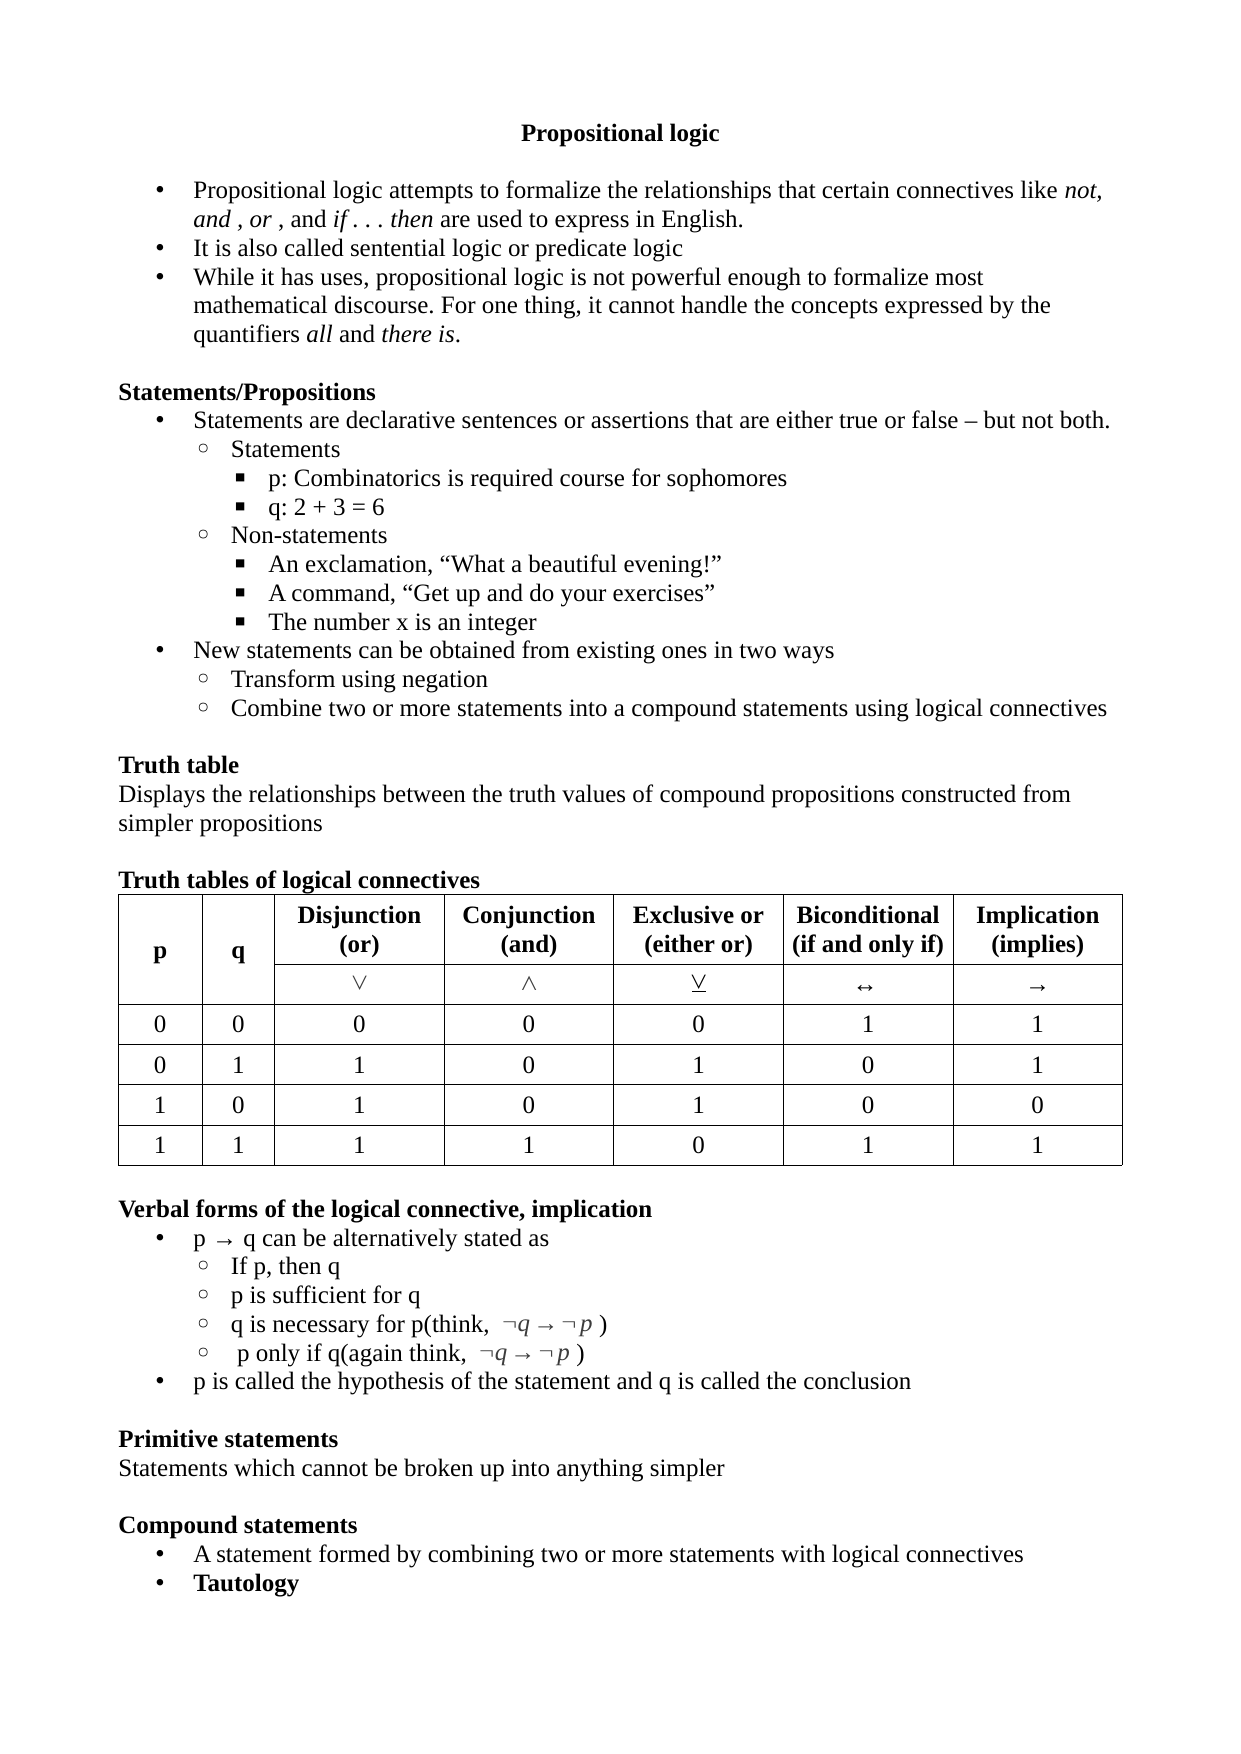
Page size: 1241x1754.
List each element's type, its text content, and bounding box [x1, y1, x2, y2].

list p is called the hypothesis of the statement and q is called the conclusion [156, 1366, 1122, 1395]
list A command, “Get up and do your exercises” [231, 578, 1122, 607]
text Primitive statements [118, 1424, 1122, 1453]
table_cell [275, 965, 444, 1004]
list q is necessary for p(think, ) [193, 1309, 1122, 1338]
list p → q can be alternatively stated as [156, 1223, 1122, 1251]
table_cell 1 [954, 1005, 1122, 1044]
table_cell 0 [275, 1005, 444, 1044]
table_cell 0 [203, 1085, 274, 1125]
table_cell 1 [275, 1126, 444, 1165]
table_cell 0 [614, 1126, 783, 1165]
table_cell 1 [784, 1005, 953, 1044]
list p is sufficient for q [193, 1280, 1122, 1309]
table_header Biconditional (if and only if) [784, 895, 953, 963]
table_cell 0 [445, 1085, 613, 1125]
table_cell 0 [203, 1005, 274, 1044]
table_cell 0 [119, 1005, 202, 1044]
table_cell 1 [119, 1085, 202, 1125]
table_header Implication (implies) [954, 895, 1122, 963]
table_cell 1 [119, 1126, 202, 1165]
table_cell 1 [275, 1085, 444, 1125]
list If p, then q [193, 1251, 1122, 1280]
text Verbal forms of the logical connective, implication [118, 1194, 1122, 1223]
list Tautology [156, 1568, 1122, 1596]
table_cell 1 [445, 1126, 613, 1165]
list Transform using negation [193, 664, 1122, 693]
table_cell 0 [445, 1045, 613, 1084]
table_cell 1 [275, 1045, 444, 1084]
list Statements [193, 434, 1122, 463]
table_cell 1 [203, 1126, 274, 1165]
table_cell ↔ [784, 965, 953, 1004]
list p only if q(again think, ) [193, 1338, 1122, 1366]
table_cell 1 [954, 1045, 1122, 1084]
text Statements which cannot be broken up into anything simpler [118, 1453, 1122, 1481]
text Displays the relationships between the truth values of compound propositions constructed from simpler propositions [118, 779, 1122, 837]
table_header Exclusive or (either or) [614, 895, 783, 963]
list Non-statements [193, 521, 1122, 549]
table_cell [614, 965, 783, 1004]
table_header p [119, 895, 202, 1004]
table_header Conjunction (and) [445, 895, 613, 963]
table_cell 0 [119, 1045, 202, 1084]
text Propositional logic [118, 118, 1122, 147]
text Compound statements [118, 1510, 1122, 1539]
list Statements are declarative sentences or assertions that are either true or false – but not both. [156, 406, 1122, 434]
list The number x is an integer [231, 607, 1122, 636]
list New statements can be obtained from existing ones in two ways [156, 636, 1122, 664]
table_cell 1 [954, 1126, 1122, 1165]
table_cell 0 [784, 1085, 953, 1125]
text Statements/Propositions [118, 377, 1122, 406]
list q: 2 + 3 = 6 [231, 492, 1122, 521]
table_cell 1 [614, 1085, 783, 1125]
list Combine two or more statements into a compound statements using logical connectives [193, 693, 1122, 722]
list It is also called sentential logic or predicate logic [156, 233, 1122, 262]
list p: Combinatorics is required course for sophomores [231, 463, 1122, 492]
list An exclamation, “What a beautiful evening!” [231, 549, 1122, 578]
text Truth tables of logical connectives [118, 866, 1122, 894]
table_cell 1 [203, 1045, 274, 1084]
list Propositional logic attempts to formalize the relationships that certain connectives like not, and , or , and if . . . then are used to express in English. [156, 176, 1122, 233]
text Truth table [118, 751, 1122, 779]
table_cell 0 [614, 1005, 783, 1044]
table_cell [445, 965, 613, 1004]
table_cell 1 [614, 1045, 783, 1084]
list While it has uses, propositional logic is not powerful enough to formalize most mathematical discourse. For one thing, it cannot handle the concepts expressed by the quantifiers all and there is. [156, 262, 1122, 348]
table_cell 0 [784, 1045, 953, 1084]
list A statement formed by combining two or more statements with logical connectives [156, 1539, 1122, 1568]
table_cell 0 [445, 1005, 613, 1044]
table_cell 0 [954, 1085, 1122, 1125]
table_header q [203, 895, 274, 1004]
table_header Disjunction (or) [275, 895, 444, 963]
table_cell 1 [784, 1126, 953, 1165]
table_cell → [954, 965, 1122, 1004]
